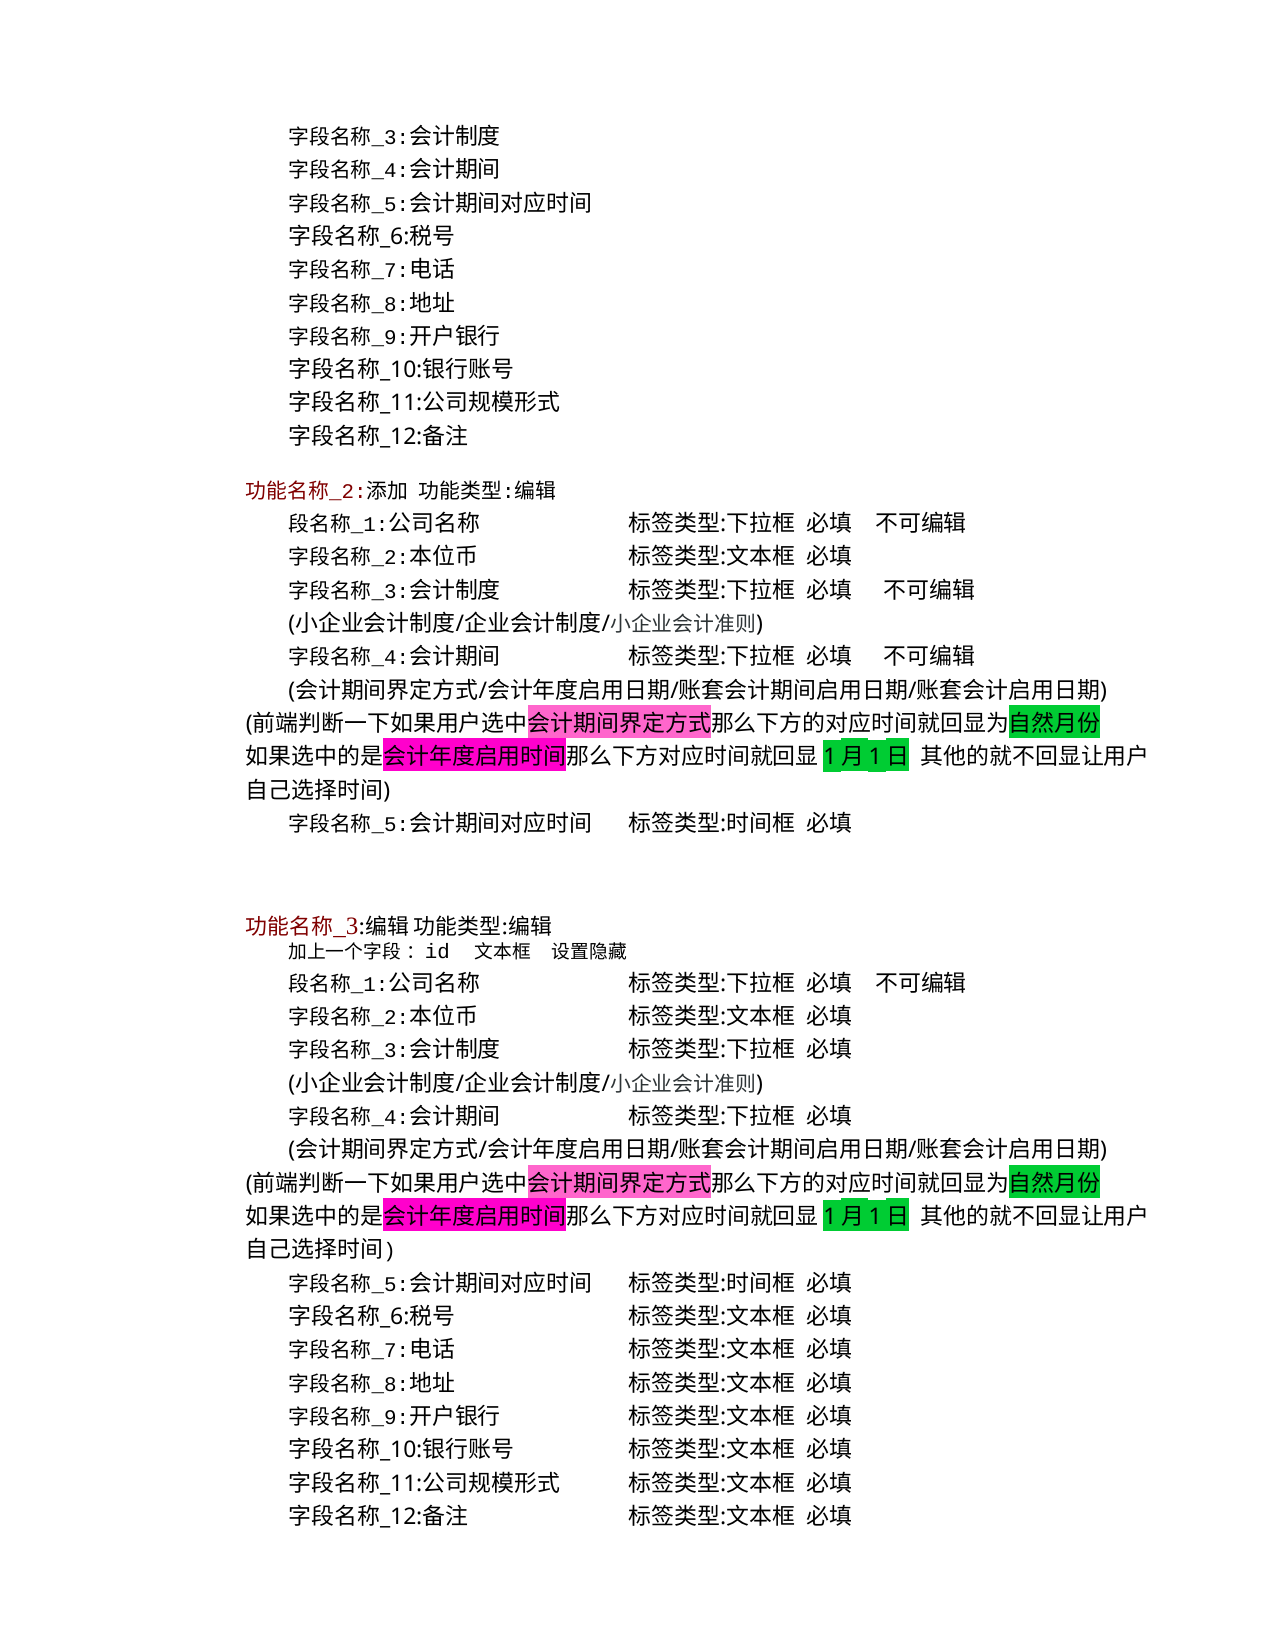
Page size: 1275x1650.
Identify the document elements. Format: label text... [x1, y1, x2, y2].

text (前端判断一下如果用户选中会计期间界定方式那么下方的对应时间就回显为自然月份 [118, 705, 1157, 738]
text 字段名称_10:银行账号 标签类型:文本框 必填 [118, 1431, 1157, 1465]
text 字段名称_4:会计期间 [118, 151, 1157, 184]
text (小企业会计制度/企业会计制度/小企业会计准则) [118, 1065, 1157, 1098]
text 如果选中的是会计年度启用时间那么下方对应时间就回显1月1日 其他的就不回显让用户 自己选择时间) [118, 1198, 1157, 1265]
text 功能名称_3:编辑 功能类型:编辑 [118, 909, 1157, 941]
text 字段名称_7:电话 标签类型:文本框 必填 [118, 1331, 1157, 1365]
text 字段名称_3:会计制度 标签类型:下拉框 必填 [118, 1031, 1157, 1065]
text 字段名称_10:银行账号 [118, 351, 1157, 384]
text 段名称_1:公司名称 标签类型:下拉框 必填 不可编辑 [118, 505, 1157, 538]
text (前端判断一下如果用户选中会计期间界定方式那么下方的对应时间就回显为自然月份 [118, 1165, 1157, 1198]
text 字段名称_2:本位币 标签类型:文本框 必填 [118, 538, 1157, 572]
text 字段名称_5:会计期间对应时间 标签类型:时间框 必填 [118, 805, 1157, 838]
text 字段名称_4:会计期间 标签类型:下拉框 必填 [118, 1098, 1157, 1131]
text 字段名称_3:会计制度 [118, 118, 1157, 151]
text 字段名称_8:地址 [118, 284, 1157, 318]
text 字段名称_8:地址 标签类型:文本框 必填 [118, 1365, 1157, 1398]
text 字段名称_4:会计期间 标签类型:下拉框 必填 不可编辑 [118, 638, 1157, 672]
text 字段名称_6:税号 标签类型:文本框 必填 [118, 1298, 1157, 1331]
text 字段名称_9:开户银行 标签类型:文本框 必填 [118, 1398, 1157, 1431]
text 加上一个字段 ：id 文本框 设置隐藏 [118, 941, 1157, 965]
text 字段名称_11:公司规模形式 [118, 384, 1157, 417]
text 字段名称_11:公司规模形式 标签类型:文本框 必填 [118, 1465, 1157, 1498]
text (会计期间界定方式/会计年度启用日期/账套会计期间启用日期/账套会计启用日期) [118, 1131, 1157, 1165]
text 字段名称_9:开户银行 [118, 318, 1157, 351]
text (会计期间界定方式/会计年度启用日期/账套会计期间启用日期/账套会计启用日期) [118, 672, 1157, 705]
text 字段名称_6:税号 [118, 218, 1157, 251]
text 字段名称_5:会计期间对应时间 [118, 184, 1157, 218]
text 字段名称_12:备注 [118, 417, 1157, 451]
text (小企业会计制度/企业会计制度/小企业会计准则) [118, 605, 1157, 638]
text 字段名称_12:备注 标签类型:文本框 必填 [118, 1498, 1157, 1531]
text 字段名称_2:本位币 标签类型:文本框 必填 [118, 998, 1157, 1031]
text 段名称_1:公司名称 标签类型:下拉框 必填 不可编辑 [118, 965, 1157, 998]
text 字段名称_5:会计期间对应时间 标签类型:时间框 必填 [118, 1265, 1157, 1298]
text 字段名称_3:会计制度 标签类型:下拉框 必填 不可编辑 [118, 572, 1157, 605]
text 功能名称_2:添加 功能类型:编辑 [118, 474, 1157, 505]
text 字段名称_7:电话 [118, 251, 1157, 284]
text 如果选中的是会计年度启用时间那么下方对应时间就回显1月1日 其他的就不回显让用户 自己选择时间) [118, 738, 1157, 805]
